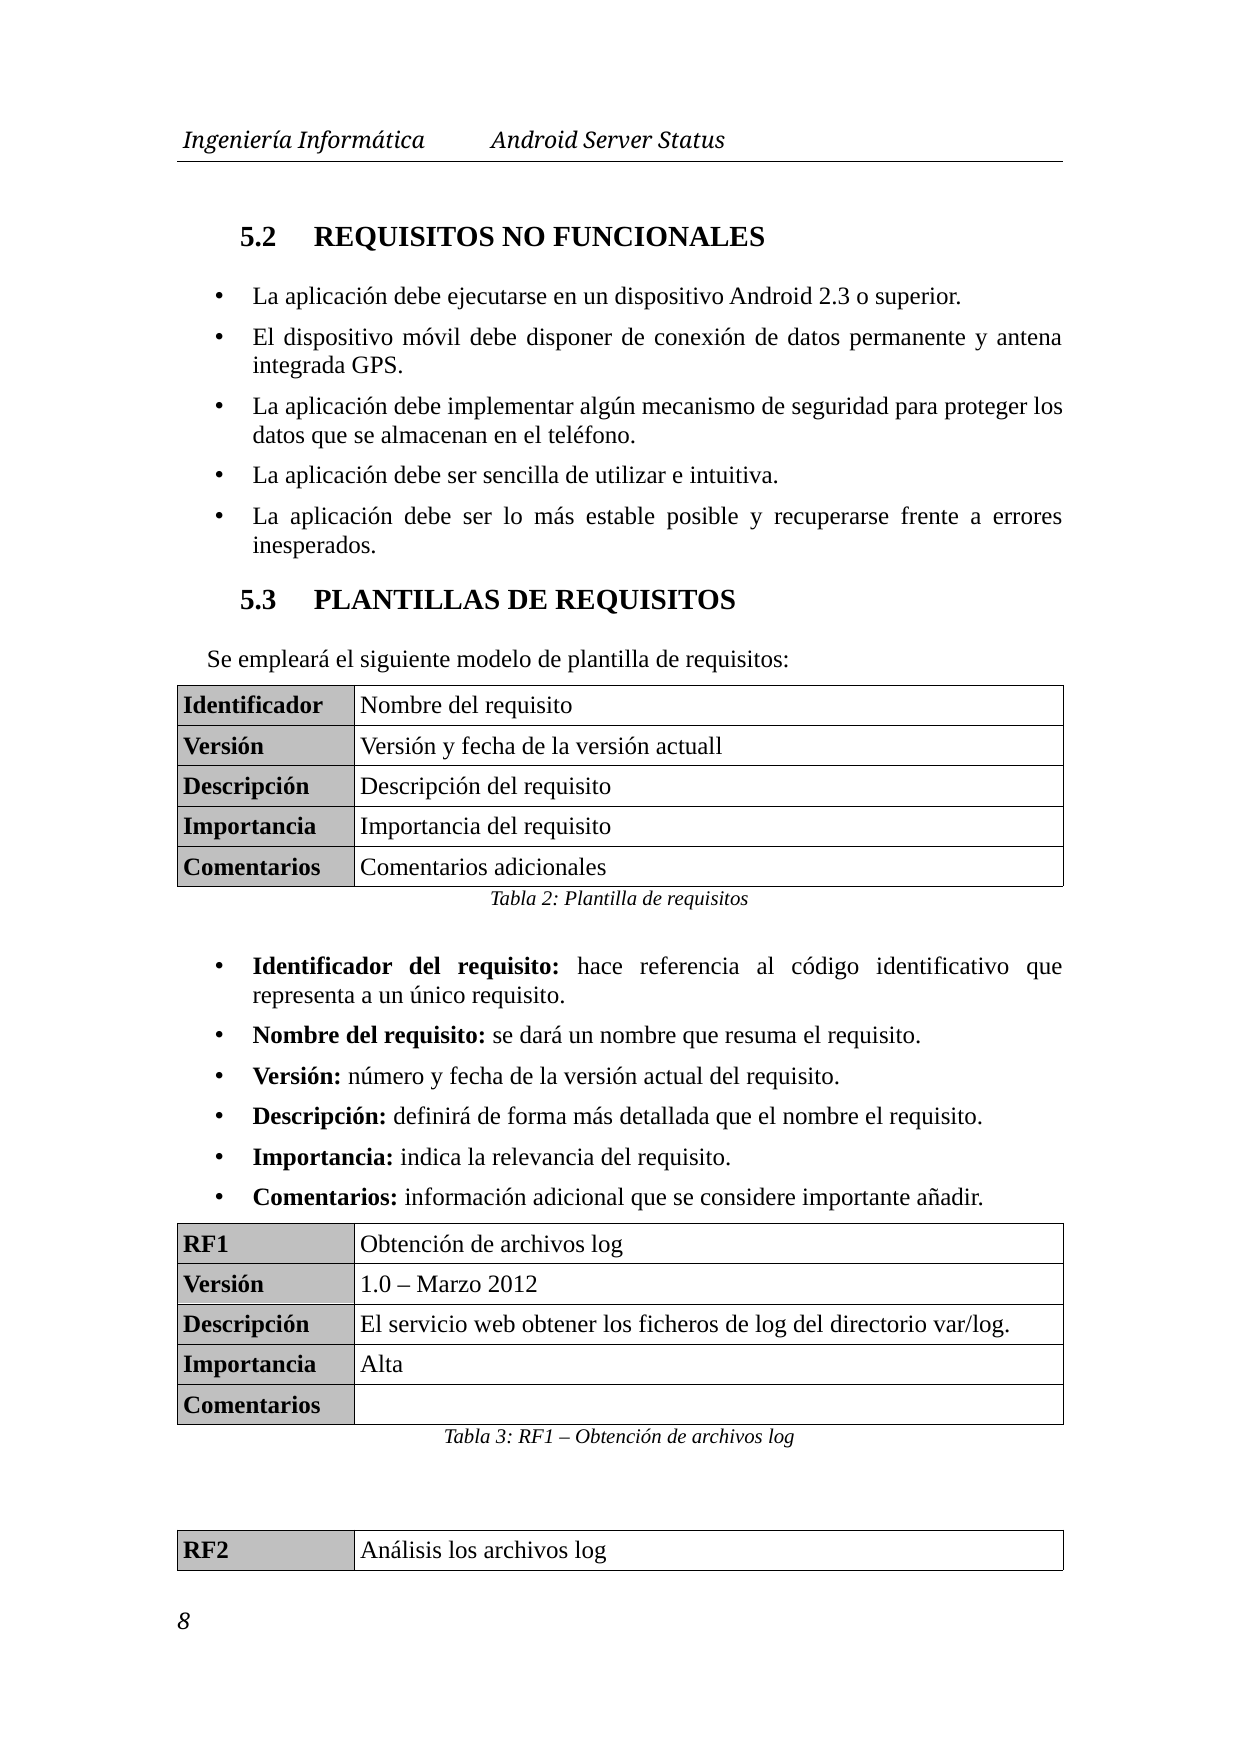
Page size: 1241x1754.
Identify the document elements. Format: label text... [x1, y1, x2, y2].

list Nombre del requisito: se dará un nombre que resuma el requisito. [215, 1020, 1063, 1049]
list La aplicación debe ser sencilla de utilizar e intuitiva. [215, 460, 1063, 489]
table_cell Versión [178, 1264, 354, 1303]
table_cell Comentarios adicionales [355, 847, 1063, 886]
list La aplicación debe ejecutarse en un dispositivo Android 2.3 o superior. [215, 281, 1063, 310]
list Importancia: indica la relevancia del requisito. [215, 1142, 1063, 1171]
table_cell El servicio web obtener los ficheros de log del directorio var/log. [355, 1305, 1063, 1344]
list Versión: número y fecha de la versión actual del requisito. [215, 1061, 1063, 1089]
table_cell Versión [178, 726, 354, 765]
table_header Nombre del requisito [355, 686, 1063, 725]
table_cell Importancia del requisito [355, 807, 1063, 846]
table_cell Descripción del requisito [355, 766, 1063, 806]
table_cell Descripción [178, 766, 354, 806]
table_cell Versión y fecha de la versión actuall [355, 726, 1063, 765]
text Se empleará el siguiente modelo de plantilla de requisitos: [177, 644, 1063, 673]
table_cell Descripción [178, 1305, 354, 1344]
table_header Análisis los archivos log [355, 1531, 1063, 1570]
list El dispositivo móvil debe disponer de conexión de datos permanente y antena integrada GPS. [215, 322, 1063, 379]
table_header Identificador [178, 686, 354, 725]
table_cell Comentarios [178, 847, 354, 886]
subtitle Plantillas de requisitos [240, 582, 1063, 616]
table_header RF2 [178, 1531, 354, 1570]
text Tabla 3: RF1 – Obtención de archivos log [177, 1425, 1063, 1448]
list Comentarios: información adicional que se considere importante añadir. [215, 1182, 1063, 1211]
list La aplicación debe implementar algún mecanismo de seguridad para proteger los datos que se almacenan en el teléfono. [215, 391, 1063, 449]
list Identificador del requisito: hace referencia al código identificativo que representa a un único requisito. [215, 951, 1063, 1008]
table_cell Comentarios [178, 1385, 354, 1424]
table_header RF1 [178, 1224, 354, 1263]
text Tabla 2: Plantilla de requisitos [177, 887, 1063, 910]
subtitle Requisitos no funcionales [240, 219, 1063, 253]
table_cell [355, 1385, 1063, 1424]
table_cell Importancia [178, 1345, 354, 1384]
table_cell Alta [355, 1345, 1063, 1384]
table_cell 1.0 – Marzo 2012 [355, 1264, 1063, 1303]
list La aplicación debe ser lo más estable posible y recuperarse frente a errores inesperados. [215, 501, 1063, 558]
table_header Obtención de archivos log [355, 1224, 1063, 1263]
table_cell Importancia [178, 807, 354, 846]
list Descripción: definirá de forma más detallada que el nombre el requisito. [215, 1101, 1063, 1130]
